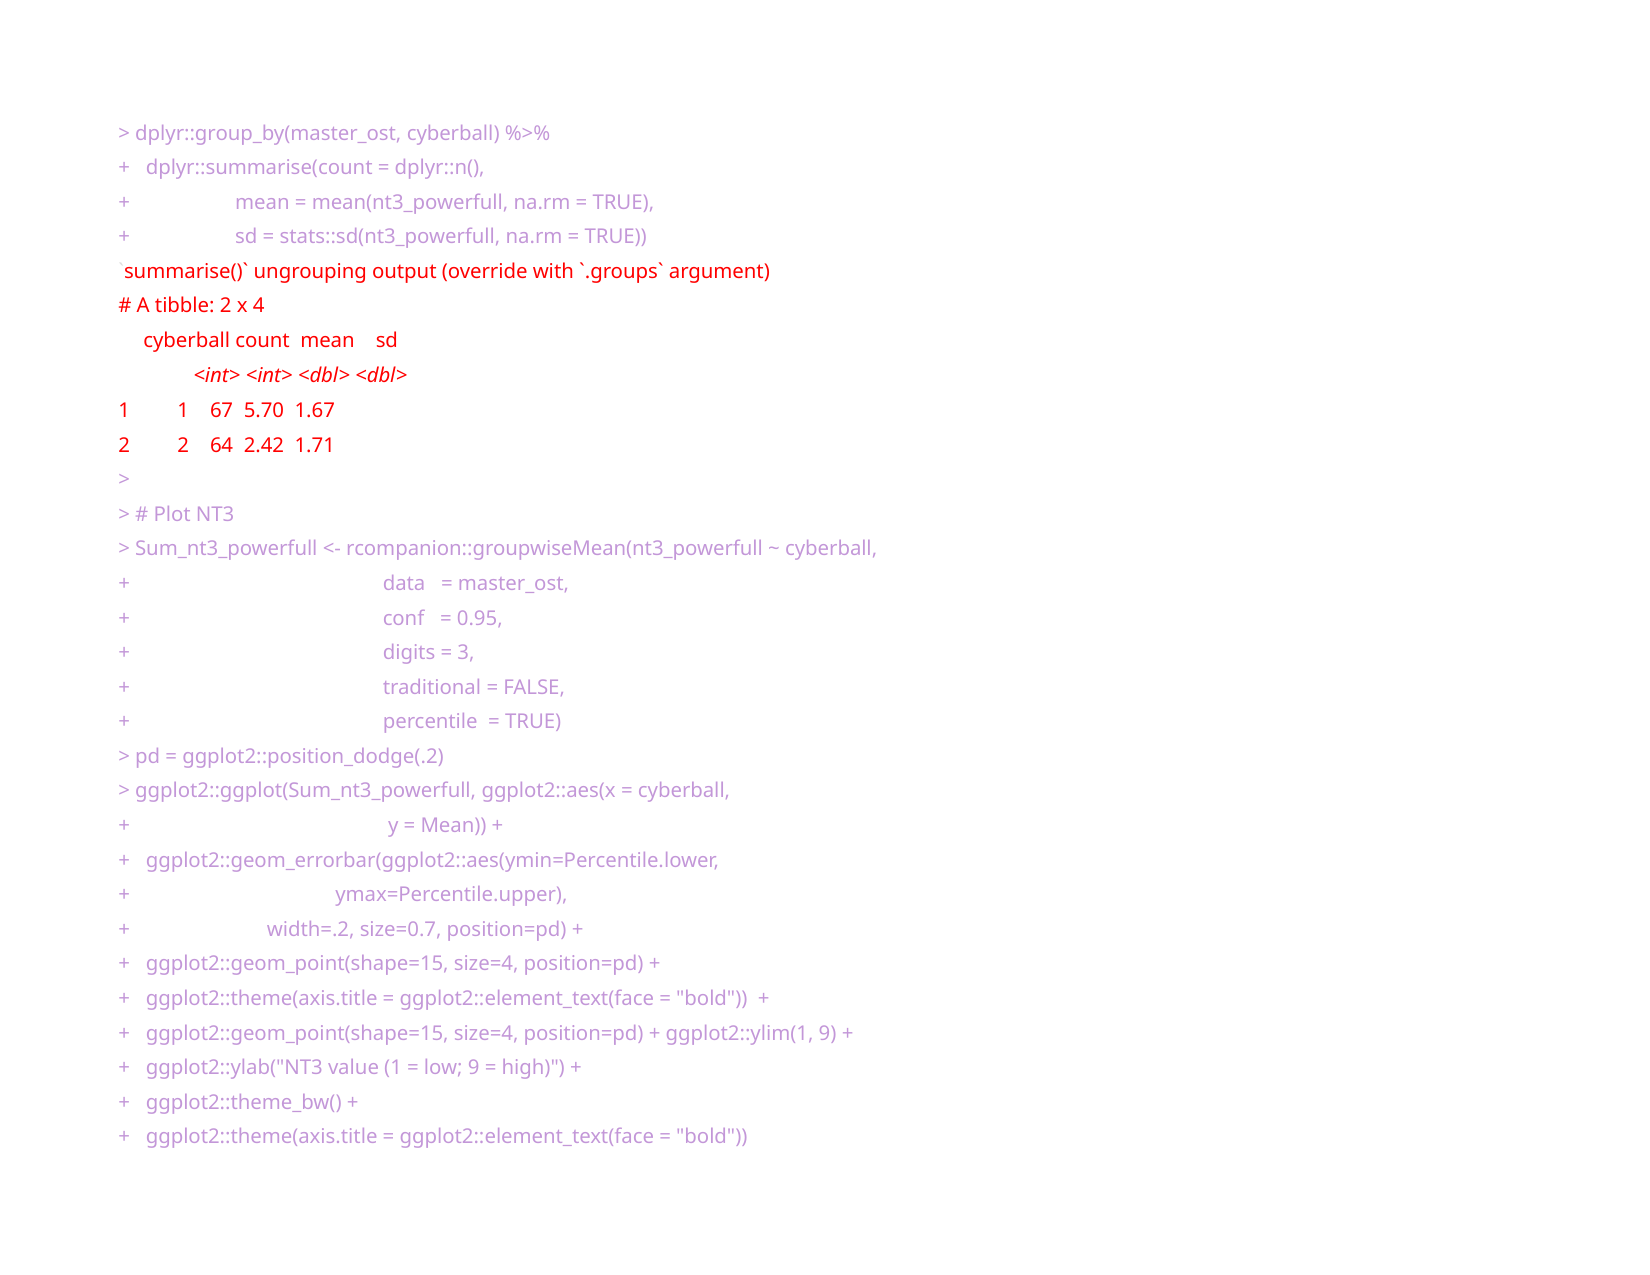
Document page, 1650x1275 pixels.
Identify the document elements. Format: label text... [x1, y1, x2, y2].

text 1 1 67 5.70 1.67 [118, 396, 1532, 423]
text + width=.2, size=0.7, position=pd) + [118, 914, 1532, 942]
text + ggplot2::geom_point(shape=15, size=4, position=pd) + ggplot2::ylim(1, 9) + [118, 1018, 1532, 1046]
text + percentile = TRUE) [118, 707, 1532, 734]
text + mean = mean(nt3_powerfull, na.rm = TRUE), [118, 187, 1532, 215]
text # A tibble: 2 x 4 [118, 291, 1532, 319]
text + y = Mean)) + [118, 811, 1532, 838]
text > pd = ggplot2::position_dodge(.2) [118, 741, 1532, 769]
text + digits = 3, [118, 638, 1532, 665]
text + ggplot2::theme(axis.title = ggplot2::element_text(face = "bold")) + [118, 983, 1532, 1011]
text `summarise()` ungrouping output (override with `.groups` argument) [118, 256, 1532, 284]
text 2 2 64 2.42 1.71 [118, 430, 1532, 458]
text + ggplot2::theme(axis.title = ggplot2::element_text(face = "bold")) [118, 1122, 1532, 1149]
text + dplyr::summarise(count = dplyr::n(), [118, 153, 1532, 180]
text > dplyr::group_by(master_ost, cyberball) %>% [118, 118, 1532, 146]
text > Sum_nt3_powerfull <- rcompanion::groupwiseMean(nt3_powerfull ~ cyberball, [118, 534, 1532, 562]
text > # Plot NT3 [118, 499, 1532, 527]
text + data = master_ost, [118, 568, 1532, 596]
text + ggplot2::geom_point(shape=15, size=4, position=pd) + [118, 949, 1532, 977]
text + ggplot2::theme_bw() + [118, 1087, 1532, 1115]
text + conf = 0.95, [118, 603, 1532, 631]
text cyberball count mean sd [118, 326, 1532, 354]
text + sd = stats::sd(nt3_powerfull, na.rm = TRUE)) [118, 222, 1532, 249]
text + ymax=Percentile.upper), [118, 880, 1532, 907]
text <int> <int> <dbl> <dbl> [118, 361, 1532, 389]
text + ggplot2::ylab("NT3 value (1 = low; 9 = high)") + [118, 1053, 1532, 1080]
text > [118, 465, 1532, 492]
text + ggplot2::geom_errorbar(ggplot2::aes(ymin=Percentile.lower, [118, 845, 1532, 873]
text > ggplot2::ggplot(Sum_nt3_powerfull, ggplot2::aes(x = cyberball, [118, 776, 1532, 804]
text + traditional = FALSE, [118, 672, 1532, 700]
